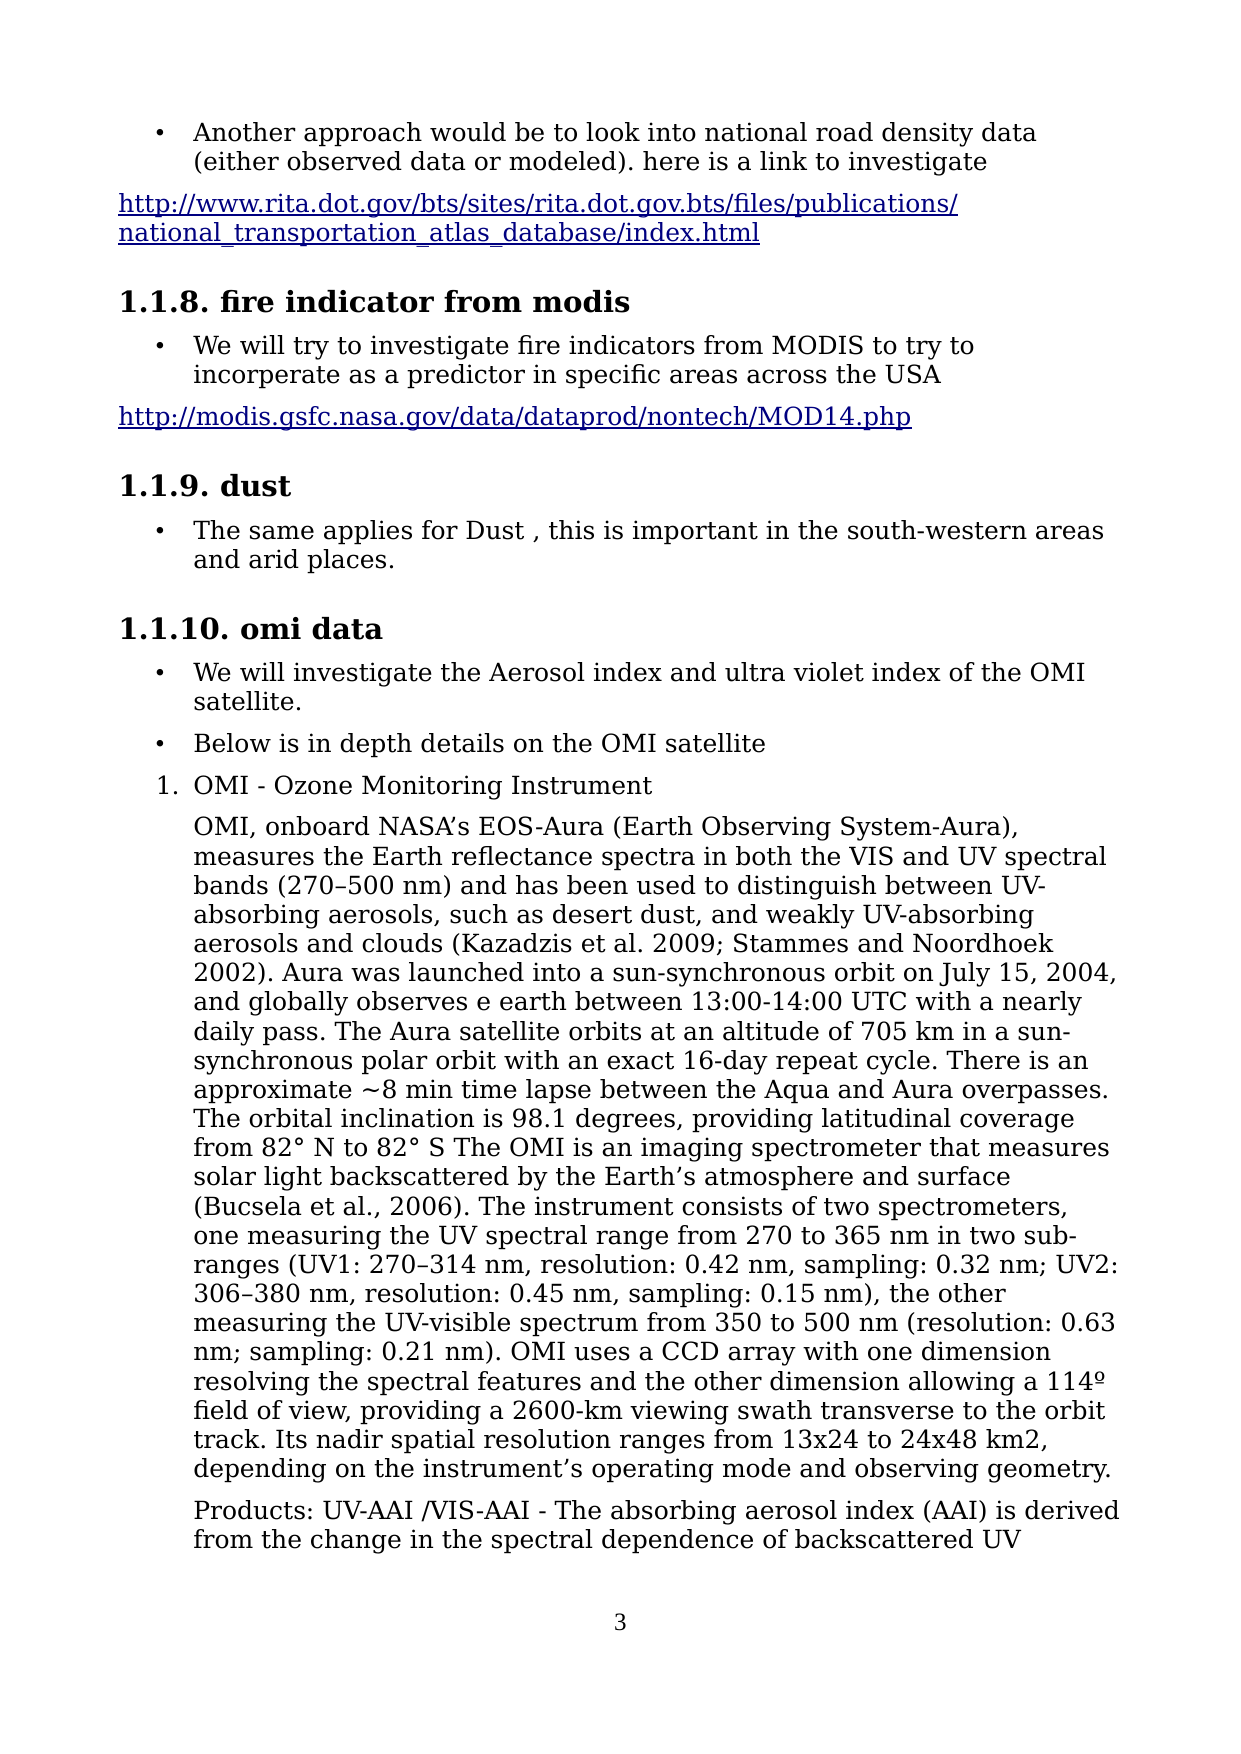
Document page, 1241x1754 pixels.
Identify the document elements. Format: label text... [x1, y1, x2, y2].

list OMI, onboard NASA’s EOS-Aura (Earth Observing System-Aura), measures the Earth reflectance spectra in both the VIS and UV spectral bands (270–500 nm) and has been used to distinguish between UV-absorbing aerosols, such as desert dust, and weakly UV-absorbing aerosols and clouds (Kazadzis et al. 2009; Stammes and Noordhoek 2002). Aura was launched into a sun-synchronous orbit on July 15, 2004, and globally observes e earth between 13:00-14:00 UTC with a nearly daily pass. The Aura satellite orbits at an altitude of 705 km in a sun-synchronous polar orbit with an exact 16-day repeat cycle. There is an approximate ~8 min time lapse between the Aqua and Aura overpasses. The orbital inclination is 98.1 degrees, providing latitudinal coverage from 82° N to 82° S The OMI is an imaging spectrometer that measures solar light backscattered by the Earth’s atmosphere and surface (Bucsela et al., 2006). The instrument consists of two spectrometers, one measuring the UV spectral range from 270 to 365 nm in two sub-ranges (UV1: 270–314 nm, resolution: 0.42 nm, sampling: 0.32 nm; UV2: 306–380 nm, resolution: 0.45 nm, sampling: 0.15 nm), the other measuring the UV-visible spectrum from 350 to 500 nm (resolution: 0.63 nm; sampling: 0.21 nm). OMI uses a CCD array with one dimension resolving the spectral features and the other dimension allowing a 114º field of view, providing a 2600-km viewing swath transverse to the orbit track. Its nadir spatial resolution ranges from 13x24 to 24x48 km2, depending on the instrument’s operating mode and observing geometry. [156, 813, 1122, 1483]
subtitle dust [118, 469, 1122, 503]
list OMI - Ozone Monitoring Instrument [156, 771, 1122, 800]
list Products: UV-AAI /VIS-AAI - The absorbing aerosol index (AAI) is derived from the change in the spectral dependence of backscattered UV [156, 1496, 1122, 1554]
list We will investigate the Aerosol index and ultra violet index of the OMI satellite. [156, 658, 1122, 717]
list Below is in depth details on the OMI satellite [156, 729, 1122, 758]
list The same applies for Dust , this is important in the south-western areas and arid places. [156, 516, 1122, 574]
subtitle fire indicator from modis [118, 285, 1122, 319]
text http://modis.gsfc.nasa.gov/data/dataprod/nontech/MOD14.php [118, 402, 1122, 432]
list Another approach would be to look into national road density data (either observed data or modeled). here is a link to investigate [156, 118, 1122, 176]
list We will try to investigate fire indicators from MODIS to try to incorperate as a predictor in specific areas across the USA [156, 332, 1122, 390]
text http://www.rita.dot.gov/bts/sites/rita.dot.gov.bts/files/publications/national_transportation_atlas_database/index.html [118, 189, 1122, 247]
subtitle omi data [118, 612, 1122, 646]
